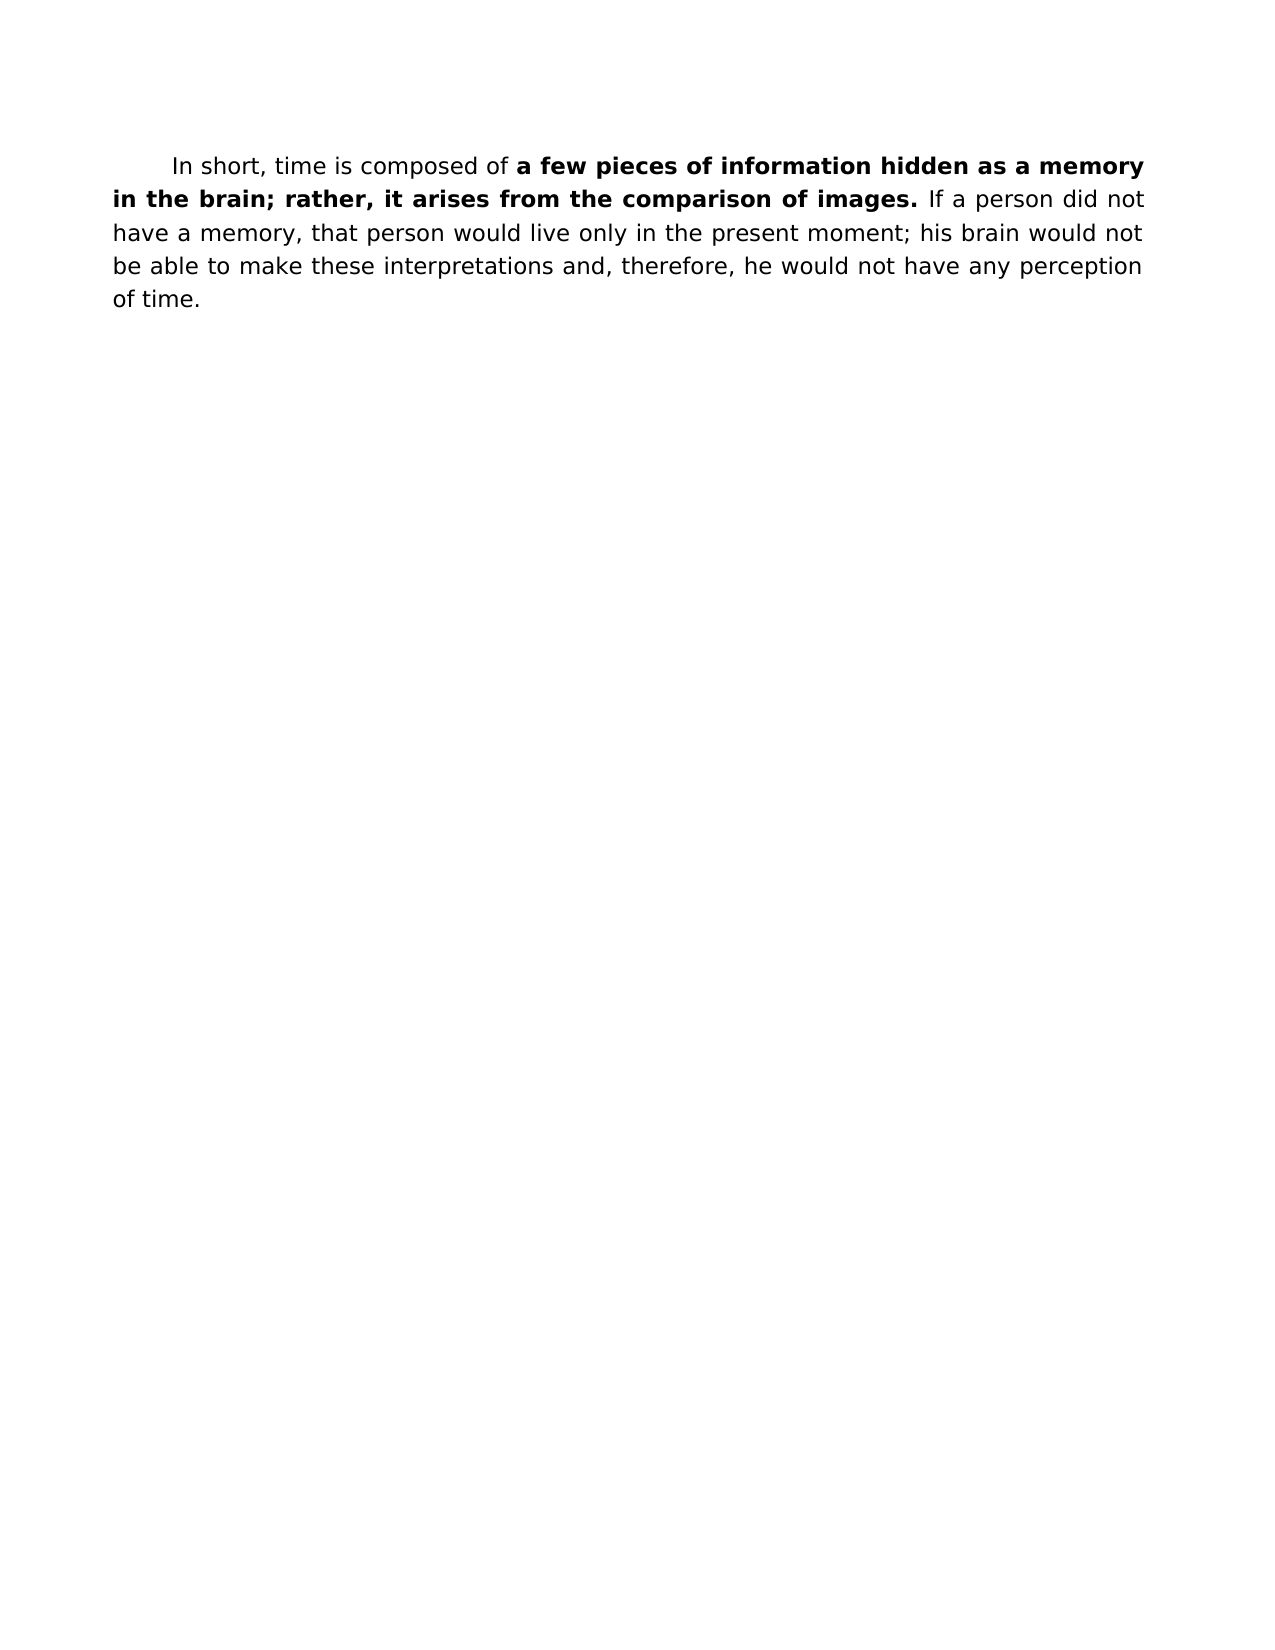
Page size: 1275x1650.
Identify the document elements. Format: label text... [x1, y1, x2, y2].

text In short, time is composed of a few pieces of information hidden as a memory in the brain; rather, it arises from the comparison of images. If a person did not have a memory, that person would live only in the present moment; his brain would not be able to make these interpretations and, therefore, he would not have any perception of time. [112, 148, 1145, 314]
